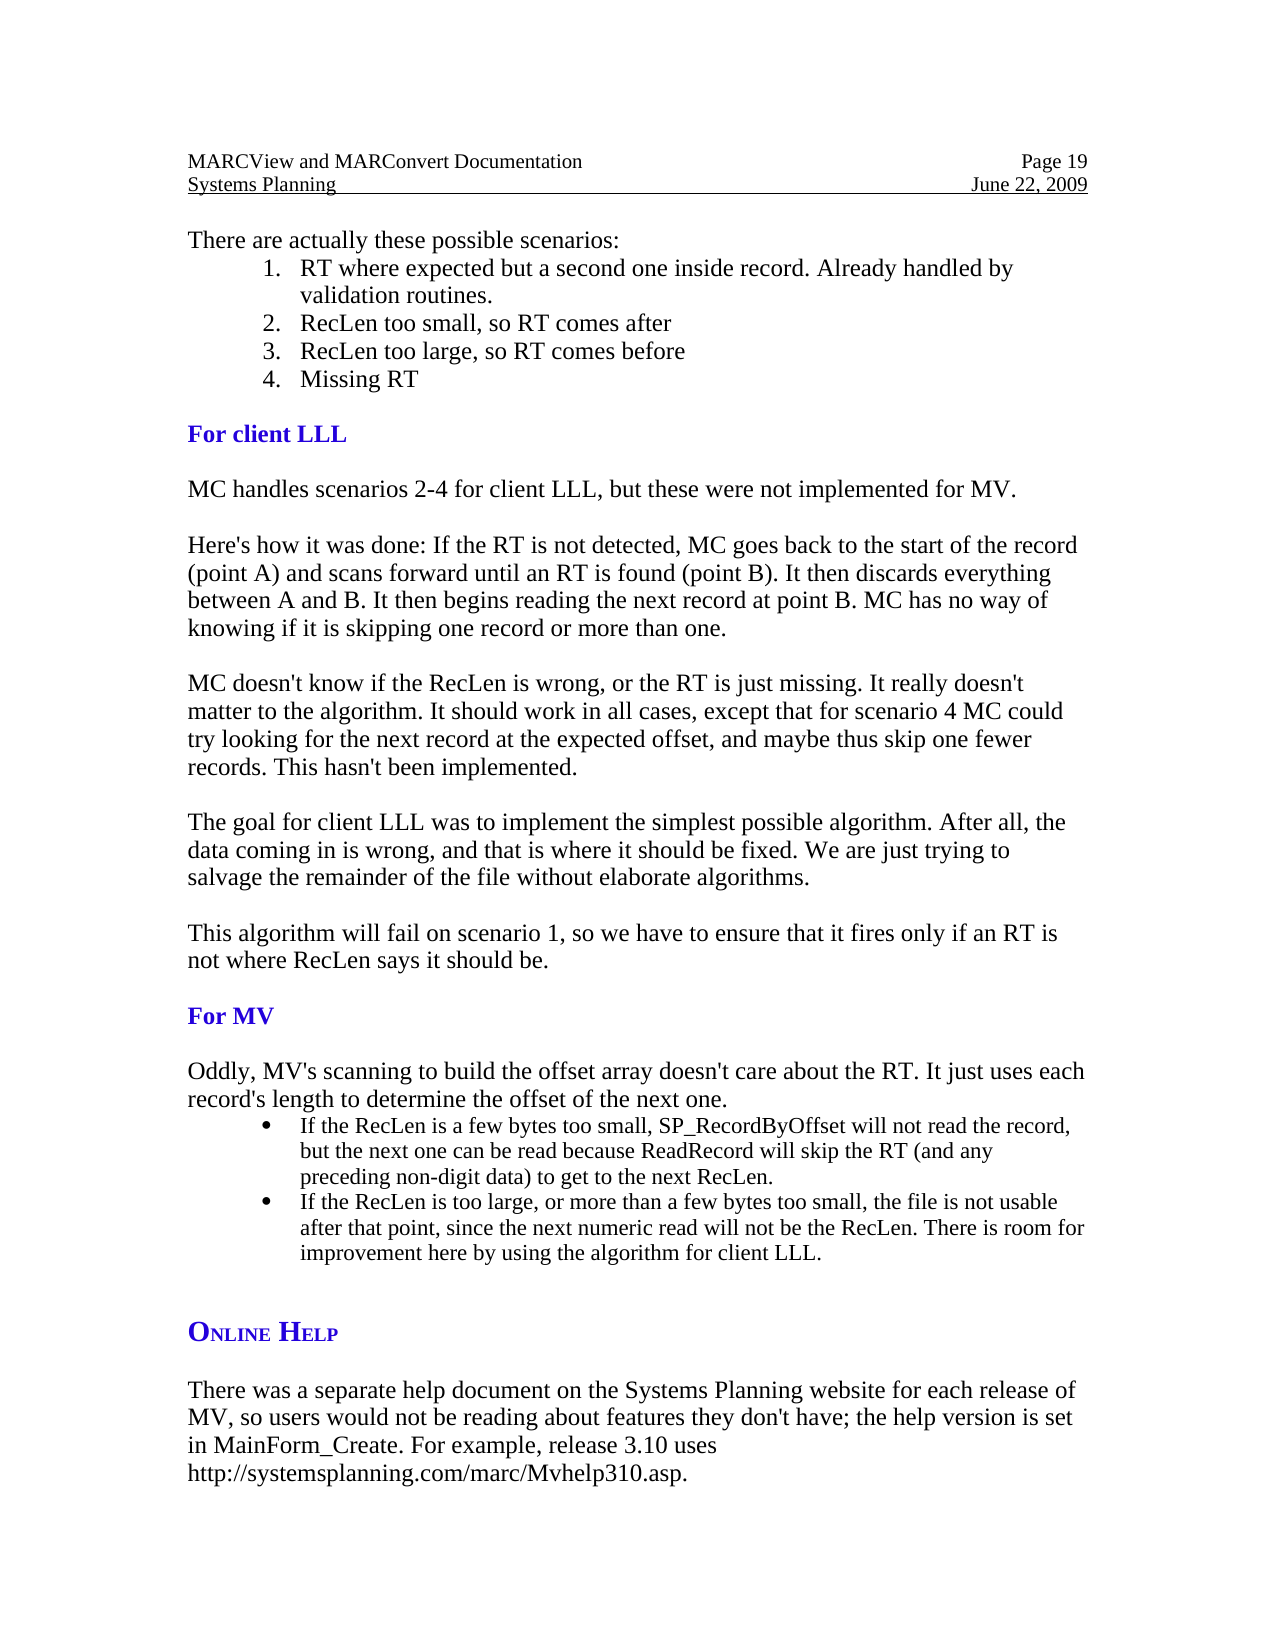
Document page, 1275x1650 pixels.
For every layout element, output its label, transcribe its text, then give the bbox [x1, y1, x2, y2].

text Here's how it was done: If the RT is not detected, MC goes back to the start of the record (point A) and scans forward until an RT is found (point B). It then discards everything between A and B. It then begins reading the next record at point B. MC has no way of knowing if it is skipping one record or more than one. [187, 531, 1087, 642]
text The goal for client LLL was to implement the simplest possible algorithm. After all, the data coming in is wrong, and that is where it should be fixed. We are just trying to salvage the remainder of the file without elaborate algorithms. [187, 808, 1087, 891]
text MC handles scenarios 2-4 for client LLL, but these were not implemented for MV. [187, 476, 1087, 503]
text There are actually these possible scenarios: [187, 226, 1087, 254]
subtitle For MV [187, 1002, 1087, 1030]
list If the RecLen is a few bytes too small, SP_RecordByOffset will not read the record, but the next one can be read because ReadRecord will skip the RT (and any preceding non-digit data) to get to the next RecLen. [262, 1113, 1087, 1189]
subtitle Online Help [187, 1316, 1087, 1348]
list Missing RT [262, 365, 1087, 392]
text Oddly, MV's scanning to build the offset array doesn't care about the RT. It just uses each record's length to determine the offset of the next one. [187, 1057, 1087, 1113]
subtitle For client LLL [187, 420, 1087, 448]
text There was a separate help document on the Systems Planning website for each release of MV, so users would not be reading about features they don't have; the help version is set in MainForm_Create. For example, release 3.10 uses http://systemsplanning.com/marc/Mvhelp310.asp. [187, 1376, 1087, 1487]
list RecLen too small, so RT comes after [262, 309, 1087, 337]
list RecLen too large, so RT comes before [262, 337, 1087, 365]
text MC doesn't know if the RecLen is wrong, or the RT is just missing. It really doesn't matter to the algorithm. It should work in all cases, except that for scenario 4 MC could try looking for the next record at the expected offset, and maybe thus skip one fewer records. This hasn't been implemented. [187, 669, 1087, 780]
list RT where expected but a second one inside record. Already handled by validation routines. [262, 254, 1087, 309]
text This algorithm will fail on scenario 1, so we have to ensure that it fires only if an RT is not where RecLen says it should be. [187, 919, 1087, 974]
list If the RecLen is too large, or more than a few bytes too small, the file is not usable after that point, since the next numeric read will not be the RecLen. There is room for improvement here by using the algorithm for client LLL. [262, 1189, 1087, 1265]
